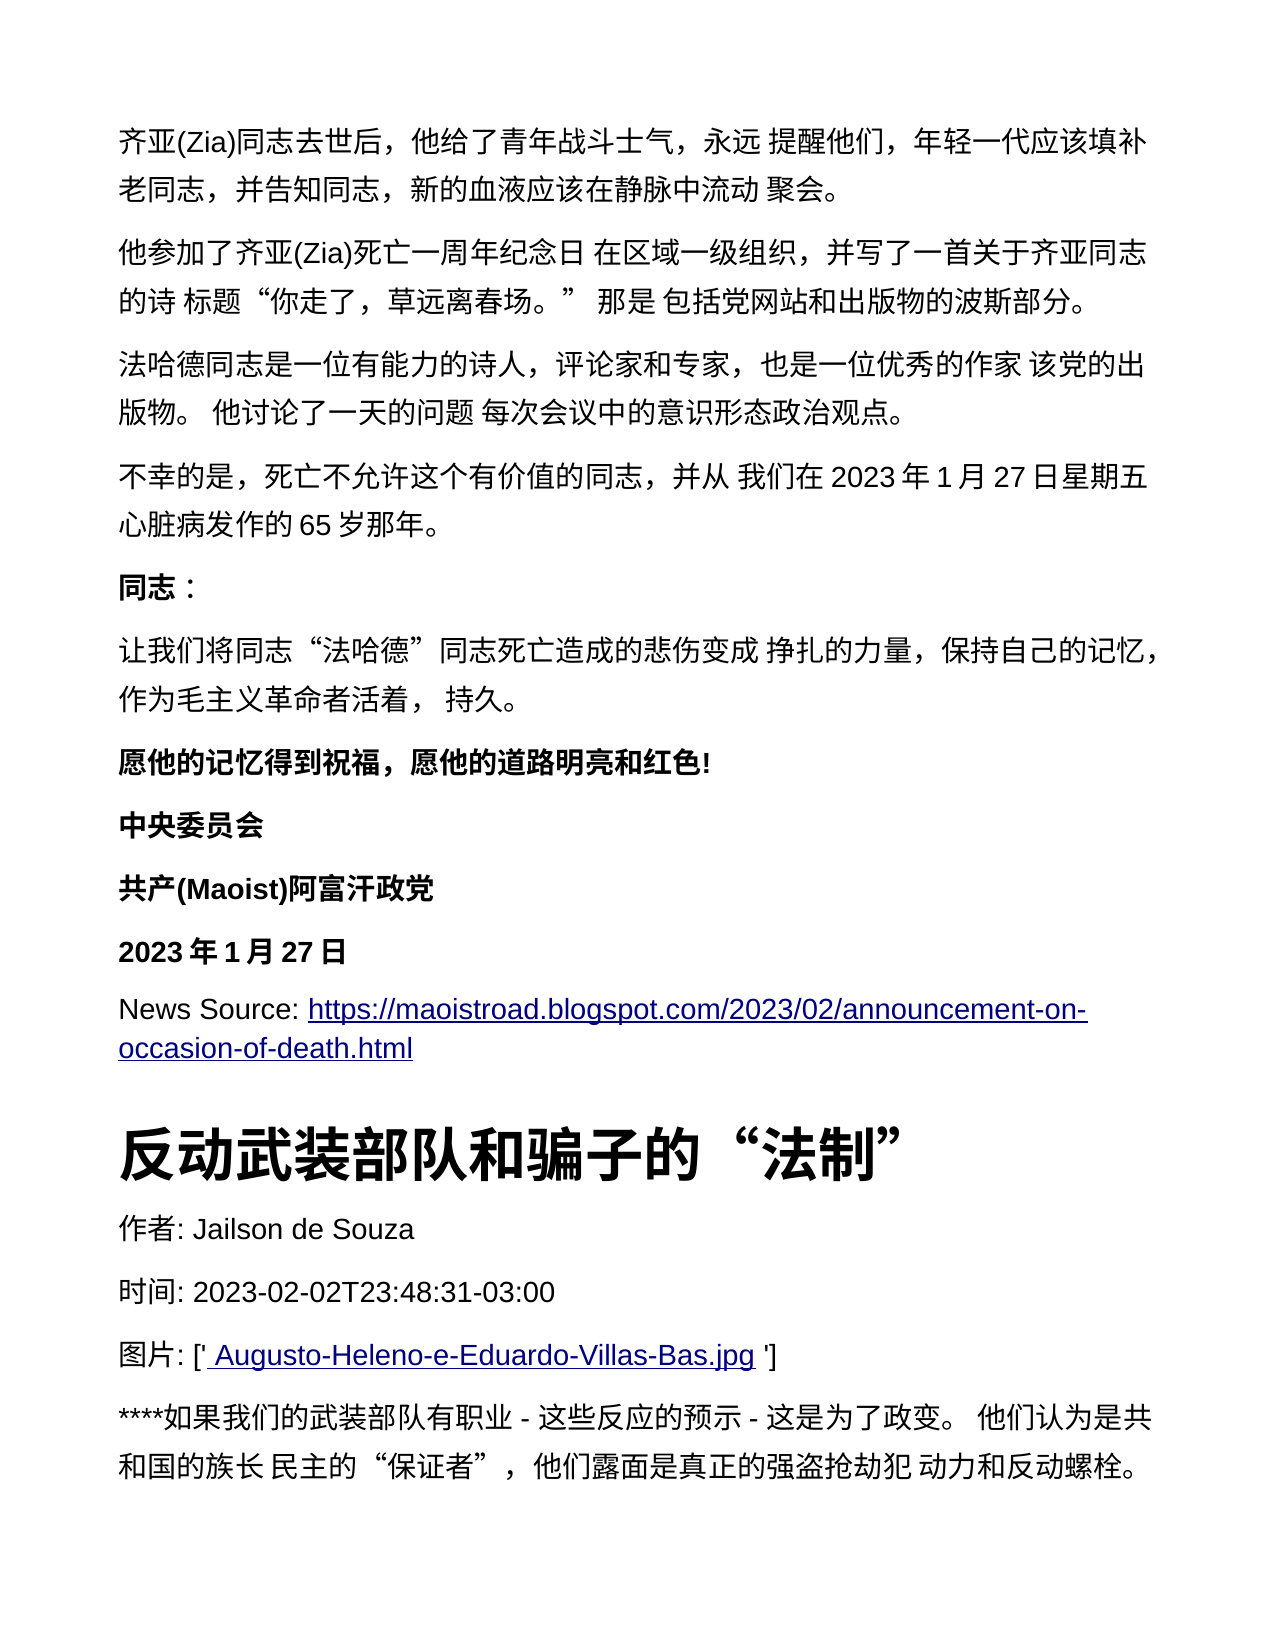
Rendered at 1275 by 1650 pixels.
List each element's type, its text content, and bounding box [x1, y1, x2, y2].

text News Source: https://maoistroad.blogspot.com/2023/02/announcement-on-occasion-of-death.html [118, 992, 1157, 1064]
text 让我们将同志“法哈德”同志死亡造成的悲伤变成 挣扎的力量，保持自己的记忆，作为毛主义革命者活着， 持久。 [118, 628, 1157, 719]
text 法哈德同志是一位有能力的诗人，评论家和专家，也是一位优秀的作家 该党的出版物。 他讨论了一天的问题 每次会议中的意识形态政治观点。 [118, 341, 1157, 432]
text 不幸的是，死亡不允许这个有价值的同志，并从 我们在2023年1月27日星期五心脏病发作的65岁那年。 [118, 453, 1157, 544]
text 他参加了齐亚(Zia)死亡一周年纪念日 在区域一级组织，并写了一首关于齐亚同志的诗 标题“你走了，草远离春场。” 那是 包括党网站和出版物的波斯部分。 [118, 230, 1157, 321]
text 时间: 2023-02-02T23:48:31-03:00 [118, 1269, 1157, 1311]
text 共产(Maoist)阿富汗政党 [118, 866, 1157, 908]
text 图片: [' Augusto-Heleno-e-Eduardo-Villas-Bas.jpg '] [118, 1332, 1157, 1374]
text 2023年1月27日 [118, 929, 1157, 971]
text 同志 ： [118, 565, 1157, 607]
text 作者: Jailson de Souza [118, 1206, 1157, 1248]
subtitle 反动武装部队和骗子的“法制” [118, 1109, 1157, 1193]
text ****如果我们的武装部队有职业 - 这些反应的预示 - 这是为了政变。 他们认为是共和国的族长 民主的“保证者”，他们露面是真正的强盗抢劫犯 动力和反动螺栓。 [118, 1395, 1157, 1486]
text 中央委员会 [118, 803, 1157, 845]
text 齐亚(Zia)同志去世后，他给了青年战斗士气，永远 提醒他们，年轻一代应该填补 老同志，并告知同志，新的血液应该在静脉中流动 聚会。 [118, 118, 1157, 209]
text 愿他的记忆得到祝福，愿他的道路明亮和红色! [118, 739, 1157, 782]
